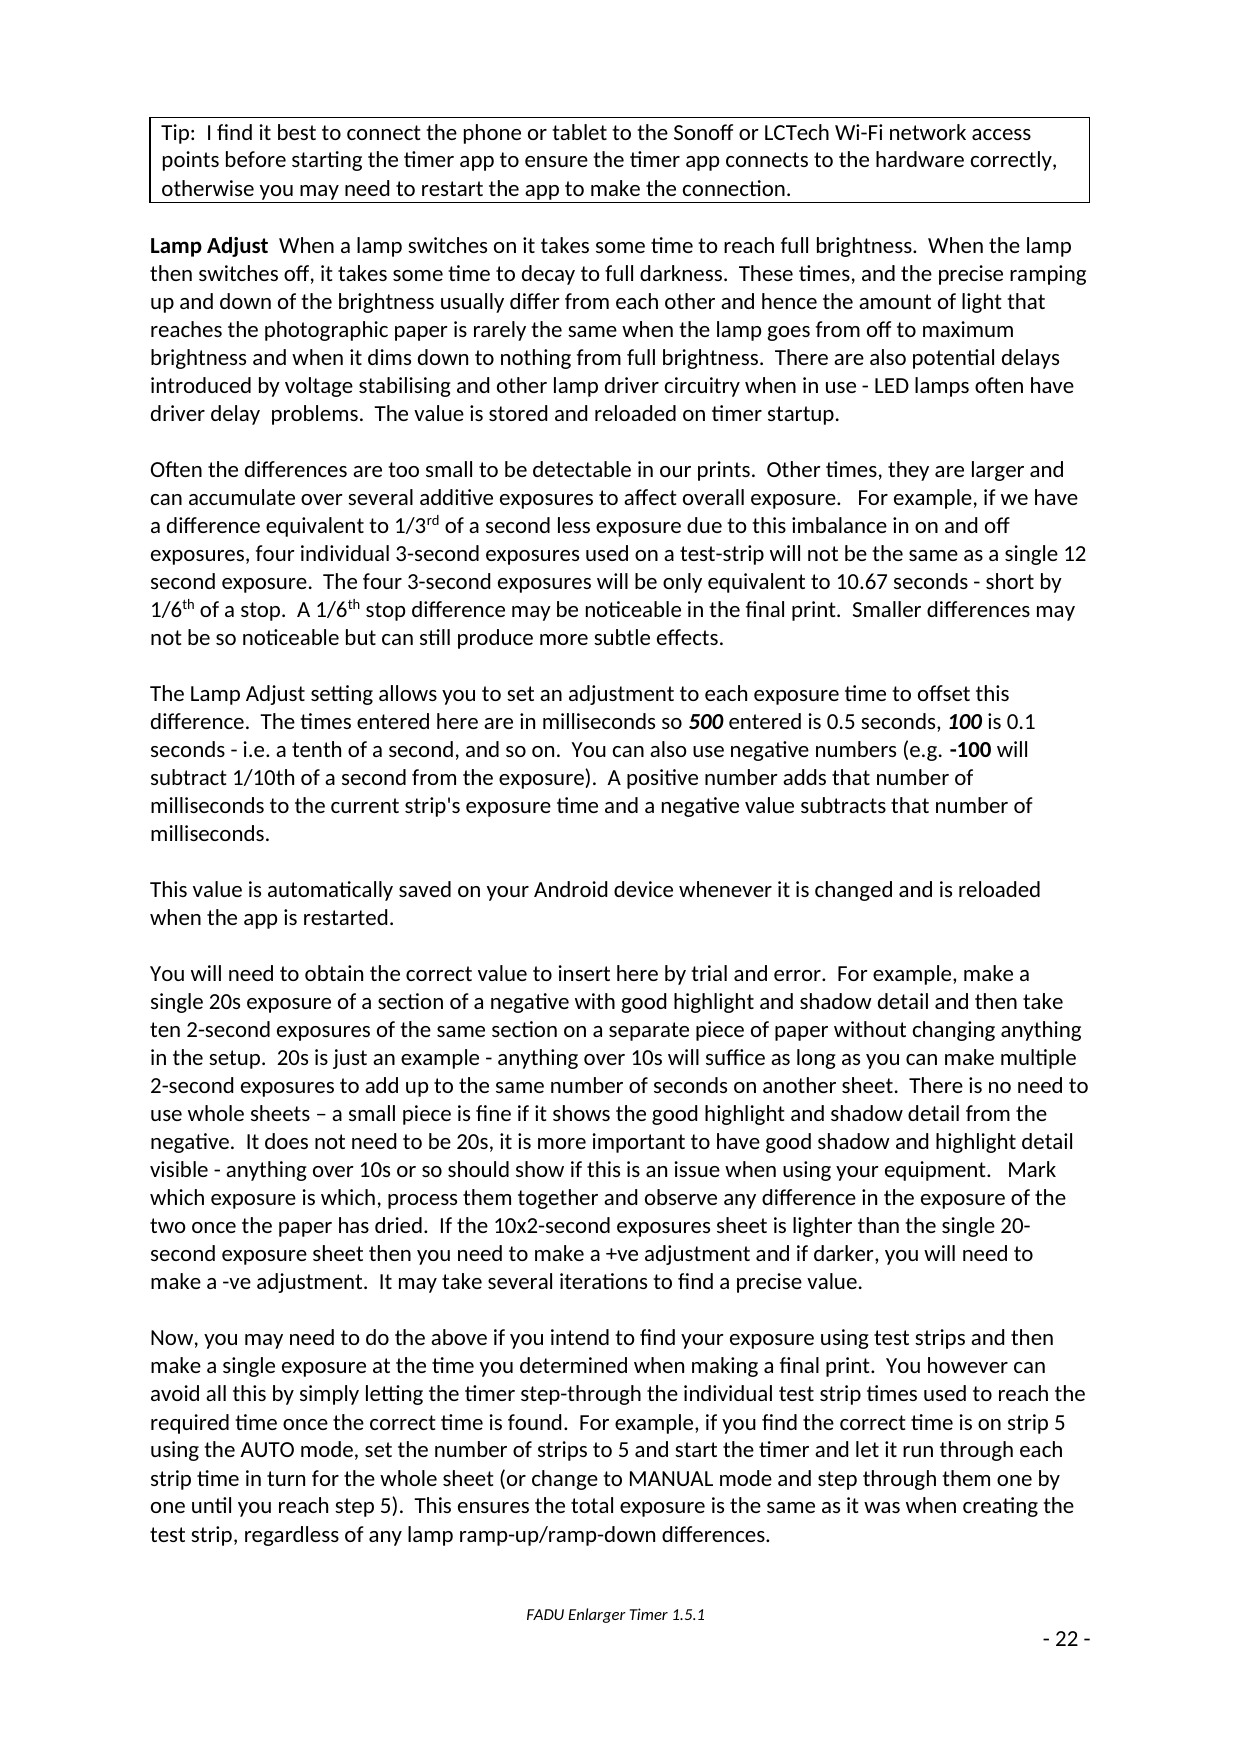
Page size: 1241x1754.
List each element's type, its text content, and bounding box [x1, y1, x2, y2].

text Now, you may need to do the above if you intend to find your exposure using test strips and then make a single exposure at the time you determined when making a final print. You however can avoid all this by simply letting the timer step-through the individual test strip times used to reach the required time once the correct time is found. For example, if you find the correct time is on strip 5 using the AUTO mode, set the number of strips to 5 and start the timer and let it run through each strip time in turn for the whole sheet (or change to MANUAL mode and step through them one by one until you reach step 5). This ensures the total exposure is the same as it was when creating the test strip, regardless of any lamp ramp-up/ramp-down differences. [150, 1323, 1090, 1548]
text This value is automatically saved on your Android device whenever it is changed and is reloaded when the app is restarted. [150, 875, 1090, 931]
text You will need to obtain the correct value to insert here by trial and error. For example, make a single 20s exposure of a section of a negative with good highlight and shadow detail and then take ten 2-second exposures of the same section on a separate piece of paper without changing anything in the setup. 20s is just an example - anything over 10s will suffice as long as you can make multiple 2-second exposures to add up to the same number of seconds on another sheet. There is no need to use whole sheets – a small piece is fine if it shows the good highlight and shadow detail from the negative. It does not need to be 20s, it is more important to have good shadow and highlight detail visible - anything over 10s or so should show if this is an issue when using your equipment. Mark which exposure is which, process them together and observe any difference in the exposure of the two once the paper has dried. If the 10x2-second exposures sheet is lighter than the single 20-second exposure sheet then you need to make a +ve adjustment and if darker, you will need to make a -ve adjustment. It may take several iterations to find a precise value. [150, 959, 1090, 1296]
text The Lamp Adjust setting allows you to set an adjustment to each exposure time to offset this difference. The times entered here are in milliseconds so 500 entered is 0.5 seconds, 100 is 0.1 seconds - i.e. a tenth of a second, and so on. You can also use negative numbers (e.g. -100 will subtract 1/10th of a second from the exposure). A positive number adds that number of milliseconds to the current strip's exposure time and a negative value subtracts that number of milliseconds. [150, 679, 1090, 847]
text Lamp Adjust When a lamp switches on it takes some time to reach full brightness. When the lamp then switches off, it takes some time to decay to full darkness. These times, and the precise ramping up and down of the brightness usually differ from each other and hence the amount of light that reaches the photographic paper is rarely the same when the lamp goes from off to maximum brightness and when it dims down to nothing from full brightness. There are also potential delays introduced by voltage stabilising and other lamp driver circuitry when in use - LED lamps often have driver delay problems. The value is stored and reloaded on timer startup. [150, 231, 1090, 427]
text Often the differences are too small to be detectable in our prints. Other times, they are larger and can accumulate over several additive exposures to affect overall exposure. For example, if we have a difference equivalent to 1/3rd of a second less exposure due to this imbalance in on and off exposures, four individual 3-second exposures used on a test-strip will not be the same as a single 12 second exposure. The four 3-second exposures will be only equivalent to 10.67 seconds - short by 1/6th of a stop. A 1/6th stop difference may be noticeable in the final print. Smaller differences may not be so noticeable but can still produce more subtle effects. [150, 455, 1090, 651]
table_header Tip: I find it best to connect the phone or tablet to the Sonoff or LCTech Wi-Fi network access points before starting the timer app to ensure the timer app connects to the hardware correctly, otherwise you may need to restart the app to make the connection. [151, 118, 1089, 202]
